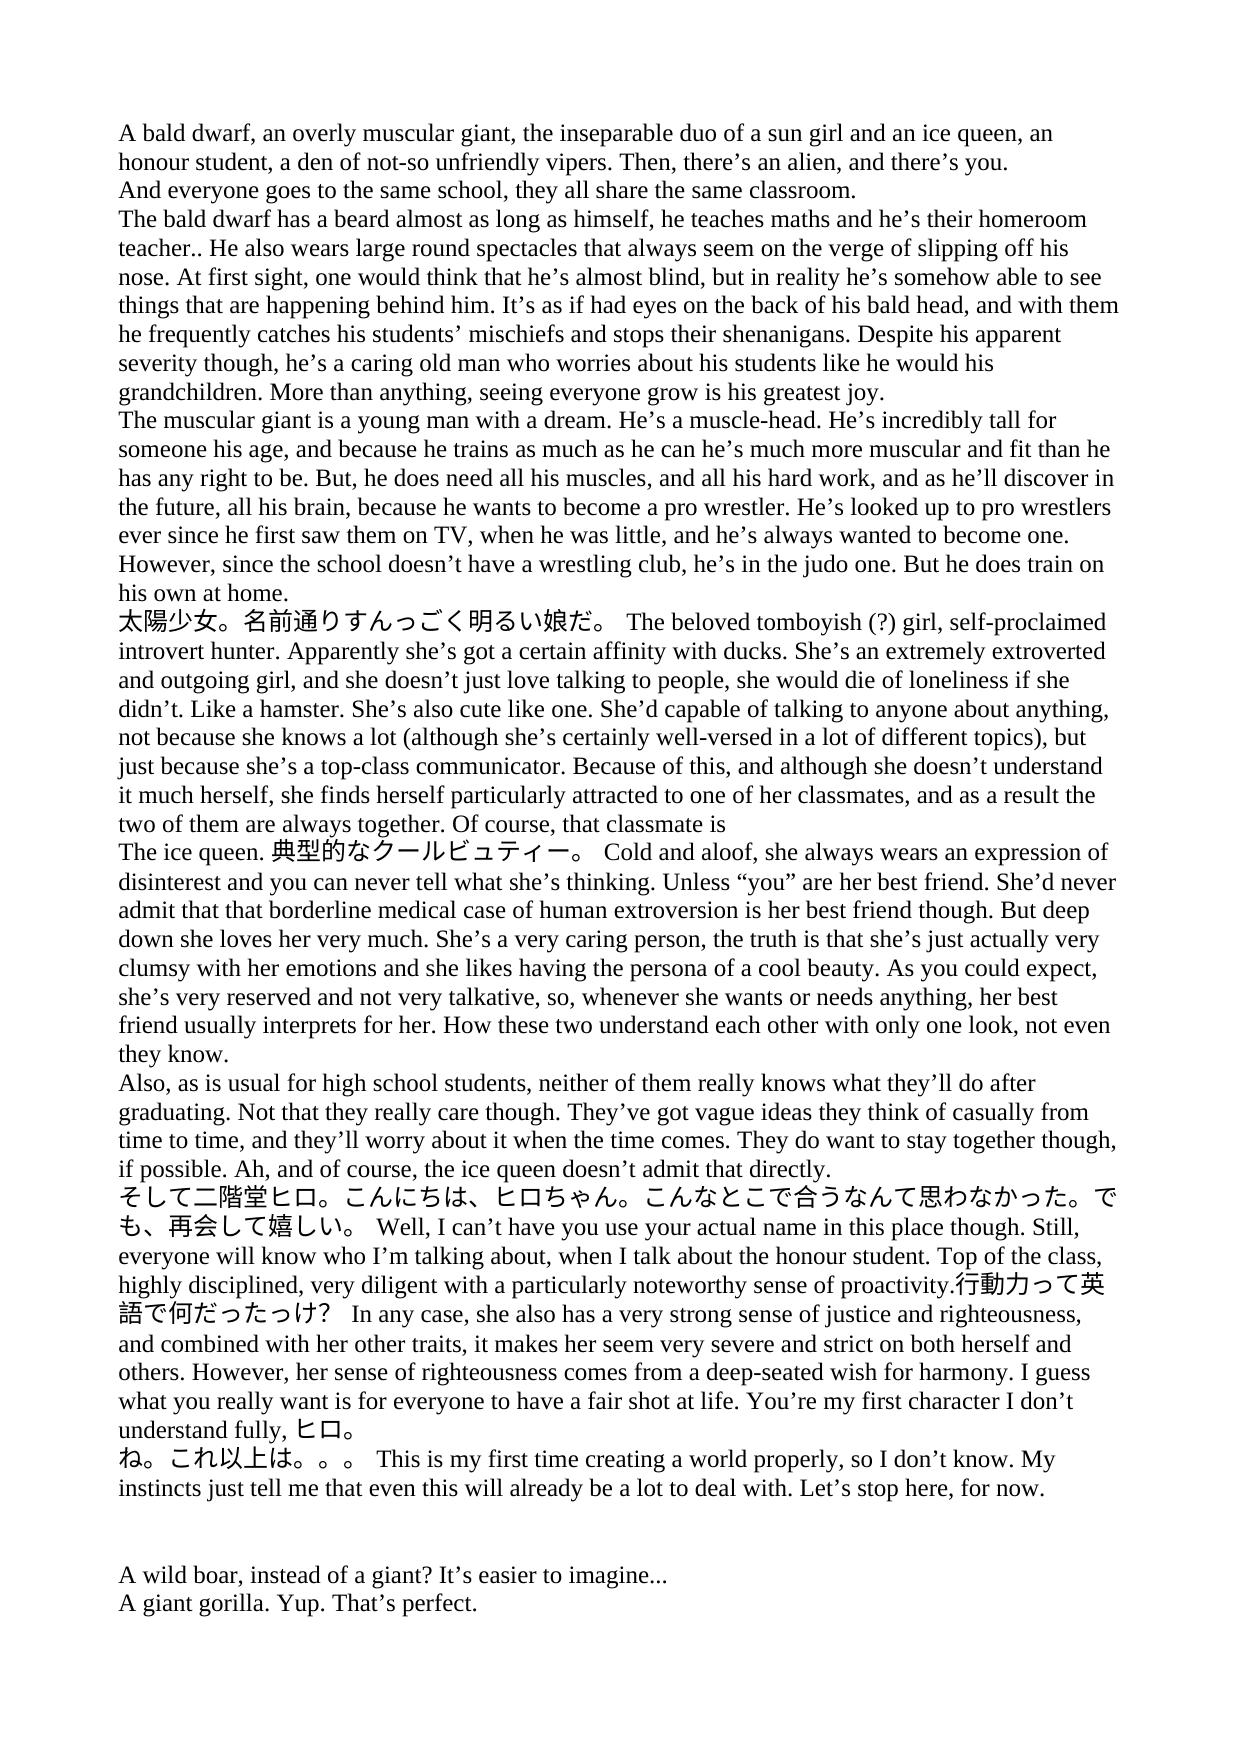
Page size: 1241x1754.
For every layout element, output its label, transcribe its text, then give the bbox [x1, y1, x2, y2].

text Also, as is usual for high school students, neither of them really knows what they’ll do after graduating. Not that they really care though. They’ve got vague ideas they think of casually from time to time, and they’ll worry about it when the time comes. They do want to stay together though, if possible. Ah, and of course, the ice queen doesn’t admit that directly. [118, 1068, 1122, 1183]
text The muscular giant is a young man with a dream. He’s a muscle-head. He’s incredibly tall for someone his age, and because he trains as much as he can he’s much more muscular and fit than he has any right to be. But, he does need all his muscles, and all his hard work, and as he’ll discover in the future, all his brain, because he wants to become a pro wrestler. He’s looked up to pro wrestlers ever since he first saw them on TV, when he was little, and he’s always wanted to become one. However, since the school doesn’t have a wrestling club, he’s in the judo one. But he does train on his own at home. [118, 406, 1122, 607]
text ね。これ以上は。。。 This is my first time creating a world properly, so I don’t know. My instincts just tell me that even this will already be a lot to deal with. Let’s stop here, for now. [118, 1444, 1122, 1502]
text そして二階堂ヒロ。こんにちは、ヒロちゃん。こんなとこで合うなんて思わなかった。でも、再会して嬉しい。 Well, I can’t have you use your actual name in this place though. Still, everyone will know who I’m talking about, when I talk about the honour student. Top of the class, highly disciplined, very diligent with a particularly noteworthy sense of proactivity.行動力って英語で何だったっけ？ In any case, she also has a very strong sense of justice and righteousness, and combined with her other traits, it makes her seem very severe and strict on both herself and others. However, her sense of righteousness comes from a deep-seated wish for harmony. I guess what you really want is for everyone to have a fair shot at life. You’re my first character I don’t understand fully, ヒロ。 [118, 1183, 1122, 1444]
text A giant gorilla. Yup. That’s perfect. [118, 1588, 1122, 1617]
text A wild boar, instead of a giant? It’s easier to imagine... [118, 1560, 1122, 1588]
text The bald dwarf has a beard almost as long as himself, he teaches maths and he’s their homeroom teacher.. He also wears large round spectacles that always seem on the verge of slipping off his nose. At first sight, one would think that he’s almost blind, but in reality he’s somehow able to see things that are happening behind him. It’s as if had eyes on the back of his bald head, and with them he frequently catches his students’ mischiefs and stops their shenanigans. Despite his apparent severity though, he’s a caring old man who worries about his students like he would his grandchildren. More than anything, seeing everyone grow is his greatest joy. [118, 204, 1122, 406]
text The ice queen. 典型的なクールビュティー。 Cold and aloof, she always wears an expression of disinterest and you can never tell what she’s thinking. Unless “you” are her best friend. She’d never admit that that borderline medical case of human extroversion is her best friend though. But deep down she loves her very much. She’s a very caring person, the truth is that she’s just actually very clumsy with her emotions and she likes having the persona of a cool beauty. As you could expect, she’s very reserved and not very talkative, so, whenever she wants or needs anything, her best friend usually interprets for her. How these two understand each other with only one look, not even they know. [118, 837, 1122, 1068]
text 太陽少女。名前通りすんっごく明るい娘だ。 The beloved tomboyish (?) girl, self-proclaimed introvert hunter. Apparently she’s got a certain affinity with ducks. She’s an extremely extroverted and outgoing girl, and she doesn’t just love talking to people, she would die of loneliness if she didn’t. Like a hamster. She’s also cute like one. She’d capable of talking to anyone about anything, not because she knows a lot (although she’s certainly well-versed in a lot of different topics), but just because she’s a top-class communicator. Because of this, and although she doesn’t understand it much herself, she finds herself particularly attracted to one of her classmates, and as a result the two of them are always together. Of course, that classmate is [118, 607, 1122, 837]
text And everyone goes to the same school, they all share the same classroom. [118, 176, 1122, 204]
text A bald dwarf, an overly muscular giant, the inseparable duo of a sun girl and an ice queen, an honour student, a den of not-so unfriendly vipers. Then, there’s an alien, and there’s you. [118, 118, 1122, 176]
